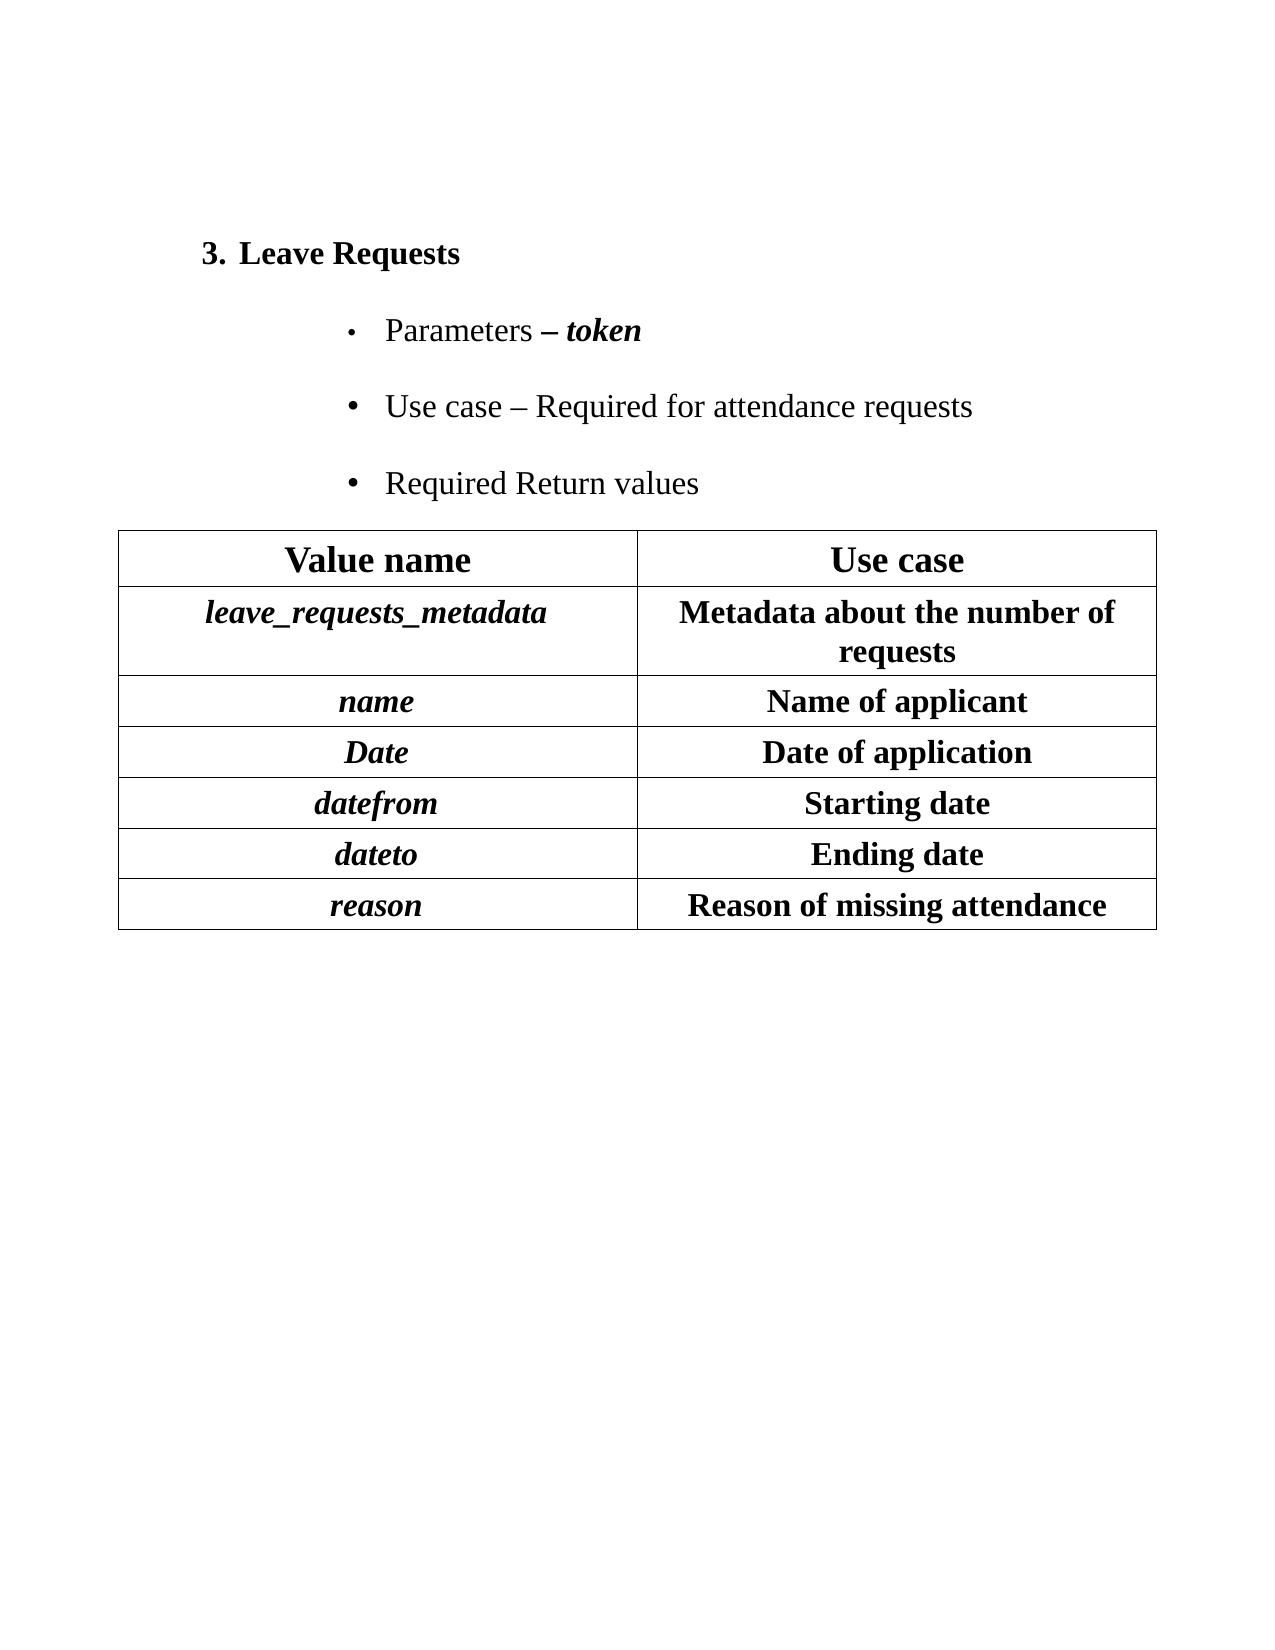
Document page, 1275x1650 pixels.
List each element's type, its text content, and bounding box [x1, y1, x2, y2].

list Use case – Required for attendance requests [347, 386, 1157, 425]
table_cell Metadata about the number of requests [638, 587, 1156, 675]
table_cell Starting date [638, 778, 1156, 827]
table_cell reason [119, 879, 637, 929]
table_cell Name of applicant [638, 676, 1156, 726]
table_header Use case [638, 531, 1156, 586]
table_cell Reason of missing attendance [638, 879, 1156, 929]
table_cell datefrom [119, 778, 637, 827]
table_cell name [119, 676, 637, 726]
table_cell leave_requests_metadata [119, 587, 637, 675]
table_cell dateto [119, 829, 637, 878]
list Parameters – token [347, 310, 1157, 348]
table_header Value name [119, 531, 637, 586]
list Required Return values [347, 463, 1157, 501]
table_cell Date [119, 727, 637, 777]
table_cell Date of application [638, 727, 1156, 777]
list Leave Requests [201, 233, 1157, 271]
table_cell Ending date [638, 829, 1156, 878]
